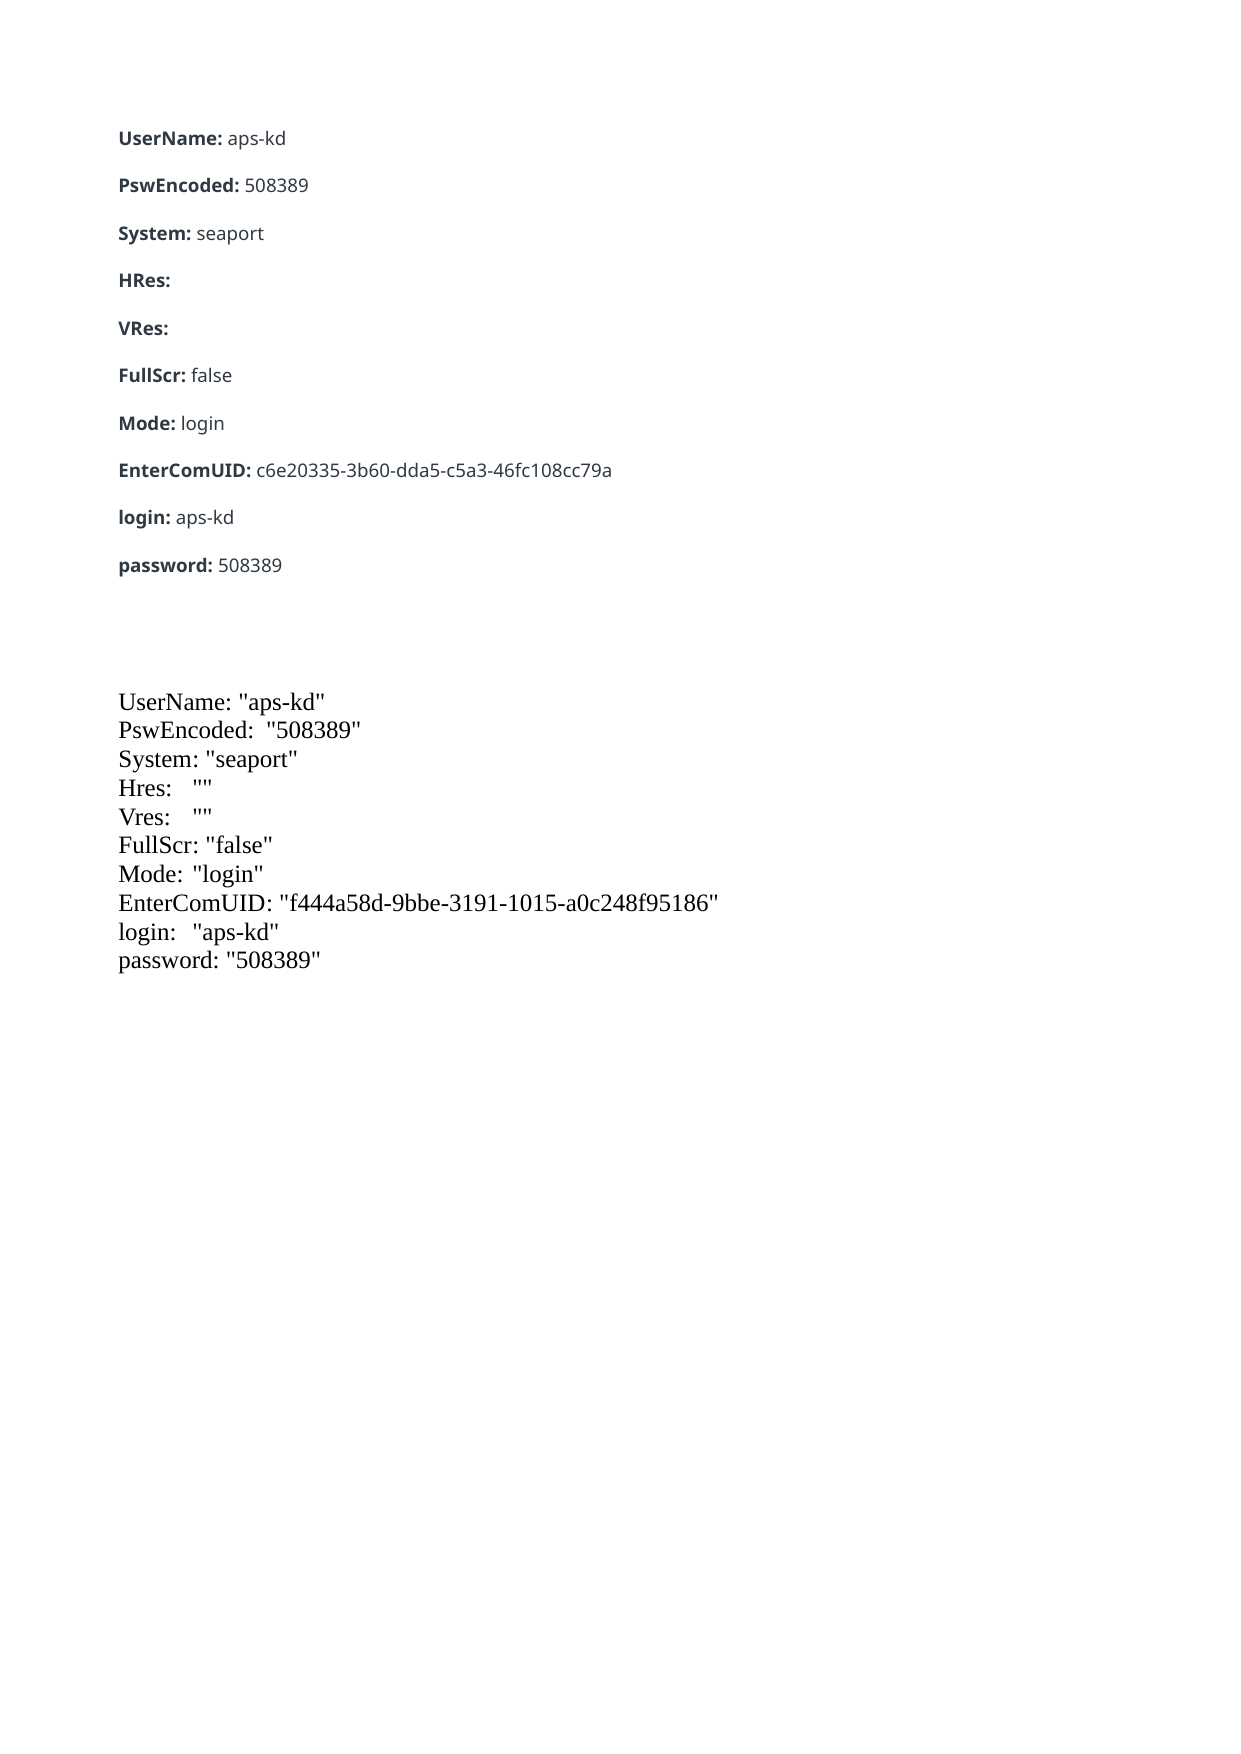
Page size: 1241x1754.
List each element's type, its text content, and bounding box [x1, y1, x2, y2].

text PswEncoded: "508389" [118, 716, 1122, 744]
text EnterComUID: c6e20335-3b60-dda5-c5a3-46fc108cc79a [118, 451, 1122, 483]
text System: seaport [118, 214, 1122, 246]
text login: "aps-kd" [118, 917, 1122, 946]
text EnterComUID : "f444a58d-9bbe-3191-1015-a0c248f95186" [118, 888, 1122, 917]
text FullScr: false [118, 357, 1122, 388]
text login: aps-kd [118, 499, 1122, 530]
text Hres: "" [118, 773, 1122, 802]
text System : "seaport" [118, 744, 1122, 773]
text UserName: "aps-kd" [118, 687, 1122, 716]
text Vres: "" [118, 802, 1122, 831]
text Mode: login [118, 404, 1122, 435]
text Mode: "login" [118, 859, 1122, 888]
text password: "508389" [118, 946, 1122, 974]
text PswEncoded: 508389 [118, 167, 1122, 198]
text FullScr : "false" [118, 831, 1122, 859]
text UserName: aps-kd [118, 120, 1122, 151]
text VRes: [118, 309, 1122, 341]
text HRes: [118, 262, 1122, 293]
text password: 508389 [118, 546, 1122, 577]
